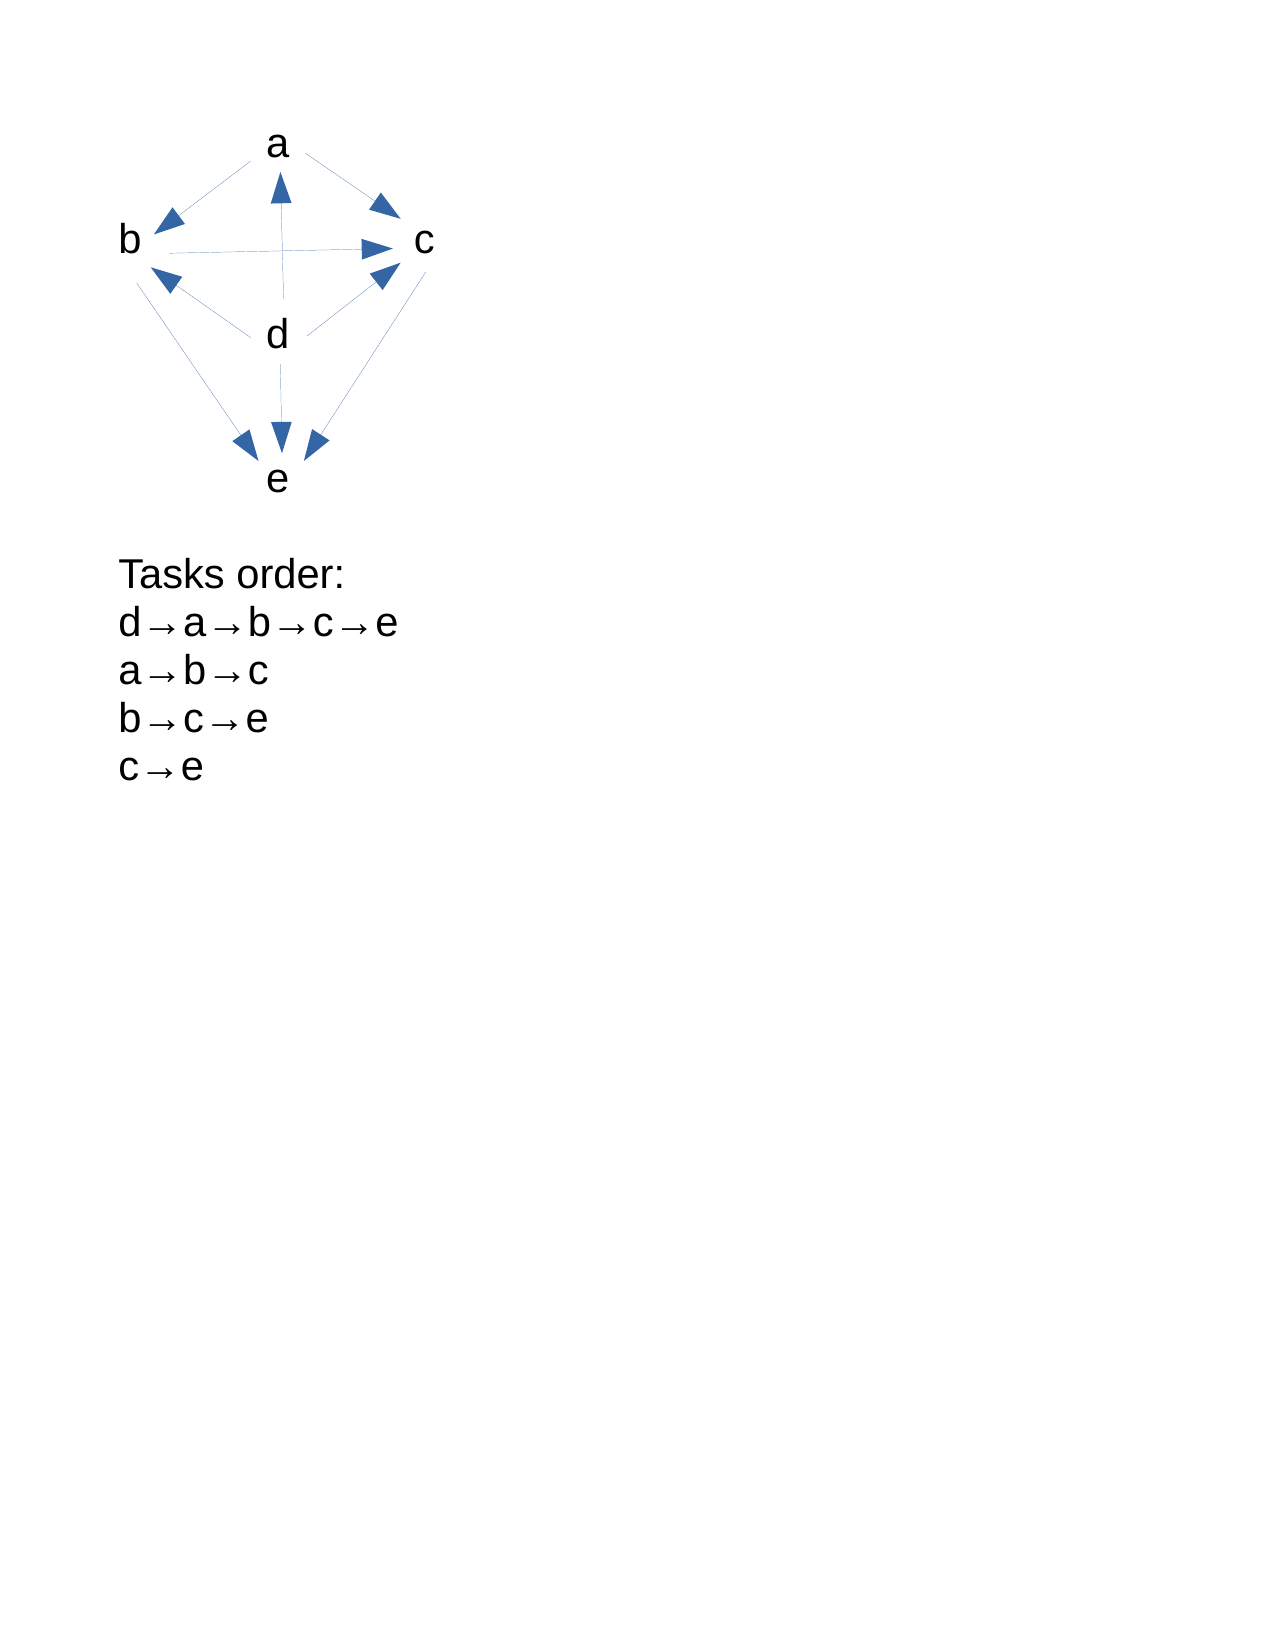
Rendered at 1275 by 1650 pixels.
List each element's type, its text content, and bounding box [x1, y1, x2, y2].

text e [118, 453, 1157, 501]
text c [282, 214, 1157, 262]
text b [118, 214, 282, 262]
text d [157, 310, 400, 358]
text d→a→b→c→e [118, 597, 1157, 645]
text b→c→e [118, 693, 1157, 741]
text c→e [118, 741, 1157, 789]
text a [118, 118, 1157, 166]
text [372, 310, 1157, 358]
text Tasks order: [118, 549, 1157, 597]
text [118, 310, 187, 358]
text a→b→c [118, 645, 1157, 693]
